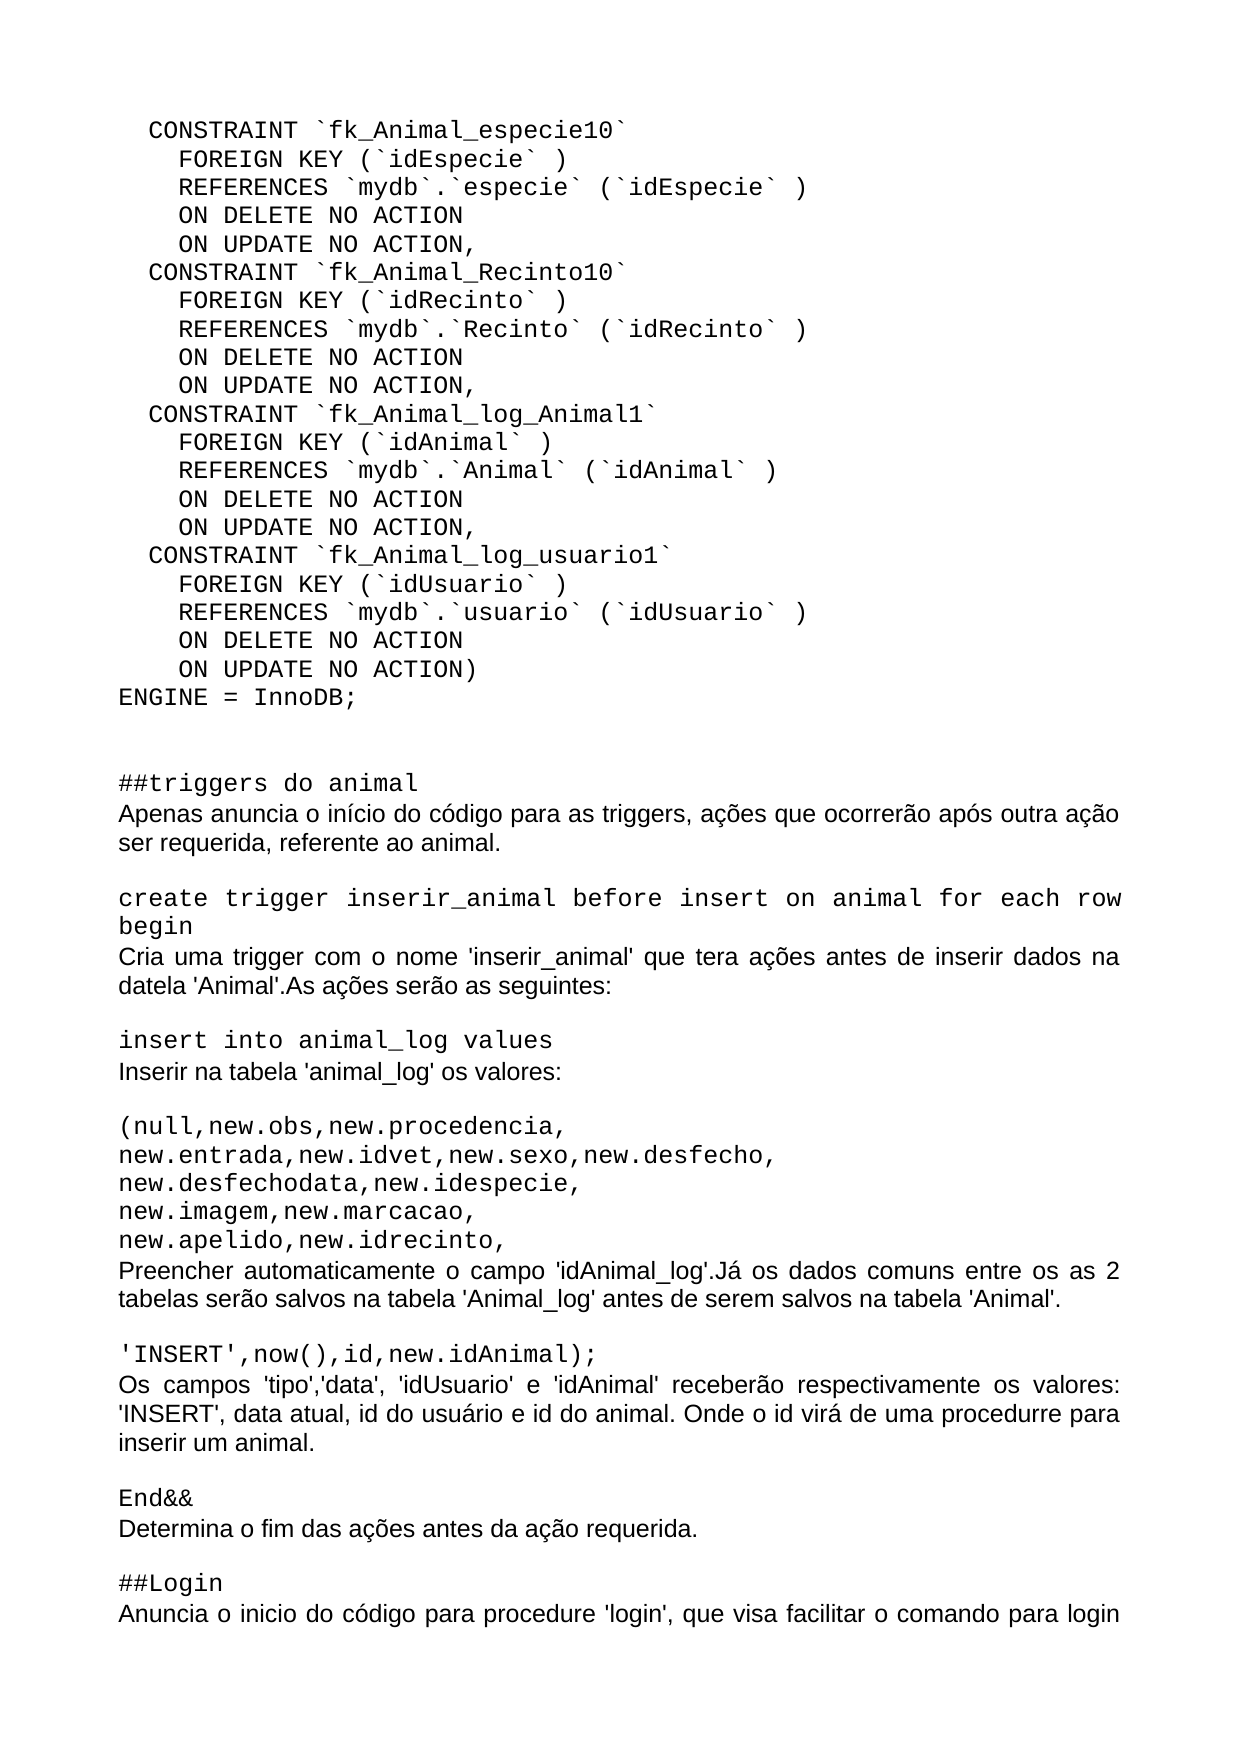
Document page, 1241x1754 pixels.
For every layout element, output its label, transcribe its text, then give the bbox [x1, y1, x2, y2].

text ON DELETE NO ACTION [118, 628, 1122, 656]
text insert into animal_log values [118, 1028, 1122, 1056]
text REFERENCES `mydb`.`Recinto` (`idRecinto` ) [118, 316, 1122, 345]
text Cria uma trigger com o nome 'inserir_animal' que tera ações antes de inserir dados na datela 'Animal'.As ações serão as seguintes: [118, 942, 1122, 999]
text create trigger inserir_animal before insert on animal for each row begin [118, 885, 1122, 942]
text REFERENCES `mydb`.`especie` (`idEspecie` ) [118, 175, 1122, 203]
text ON UPDATE NO ACTION, [118, 515, 1122, 543]
text Preencher automaticamente o campo 'idAnimal_log'.Já os dados comuns entre os as 2 tabelas serão salvos na tabela 'Animal_log' antes de serem salvos na tabela 'Animal'. [118, 1256, 1122, 1313]
text Inserir na tabela 'animal_log' os valores: [118, 1056, 1122, 1085]
text REFERENCES `mydb`.`usuario` (`idUsuario` ) [118, 600, 1122, 628]
text Apenas anuncia o início do código para as triggers, ações que ocorrerão após outra ação ser requerida, referente ao animal. [118, 799, 1122, 856]
text ON UPDATE NO ACTION, [118, 231, 1122, 260]
text REFERENCES `mydb`.`Animal` (`idAnimal` ) [118, 458, 1122, 486]
text FOREIGN KEY (`idEspecie` ) [118, 146, 1122, 175]
text FOREIGN KEY (`idAnimal` ) [118, 430, 1122, 458]
text ON DELETE NO ACTION [118, 345, 1122, 373]
text new.desfechodata,new.idespecie, [118, 1171, 1122, 1199]
text End&& [118, 1485, 1122, 1513]
text ##Login [118, 1571, 1122, 1599]
text CONSTRAINT `fk_Animal_log_usuario1` [118, 543, 1122, 571]
text CONSTRAINT `fk_Animal_log_Animal1` [118, 401, 1122, 430]
text ON UPDATE NO ACTION, [118, 373, 1122, 401]
text FOREIGN KEY (`idRecinto` ) [118, 288, 1122, 316]
text ON DELETE NO ACTION [118, 486, 1122, 515]
text CONSTRAINT `fk_Animal_Recinto10` [118, 260, 1122, 288]
text ##triggers do animal [118, 771, 1122, 799]
text FOREIGN KEY (`idUsuario` ) [118, 571, 1122, 600]
text ON DELETE NO ACTION [118, 203, 1122, 231]
text new.apelido,new.idrecinto, [118, 1227, 1122, 1256]
text ENGINE = InnoDB; [118, 685, 1122, 713]
text Anuncia o inicio do código para procedure 'login', que visa facilitar o comando para login [118, 1599, 1122, 1628]
text Determina o fim das ações antes da ação requerida. [118, 1513, 1122, 1542]
text ON UPDATE NO ACTION) [118, 656, 1122, 685]
text CONSTRAINT `fk_Animal_especie10` [118, 118, 1122, 146]
text (null,new.obs,new.procedencia, [118, 1114, 1122, 1142]
text Os campos 'tipo','data', 'idUsuario' e 'idAnimal' receberão respectivamente os valores: 'INSERT', data atual, id do usuário e id do animal. Onde o id virá de uma procedurre para inserir um animal. [118, 1370, 1122, 1456]
text new.entrada,new.idvet,new.sexo,new.desfecho, [118, 1142, 1122, 1171]
text 'INSERT',now(),id,new.idAnimal); [118, 1342, 1122, 1370]
text new.imagem,new.marcacao, [118, 1199, 1122, 1227]
